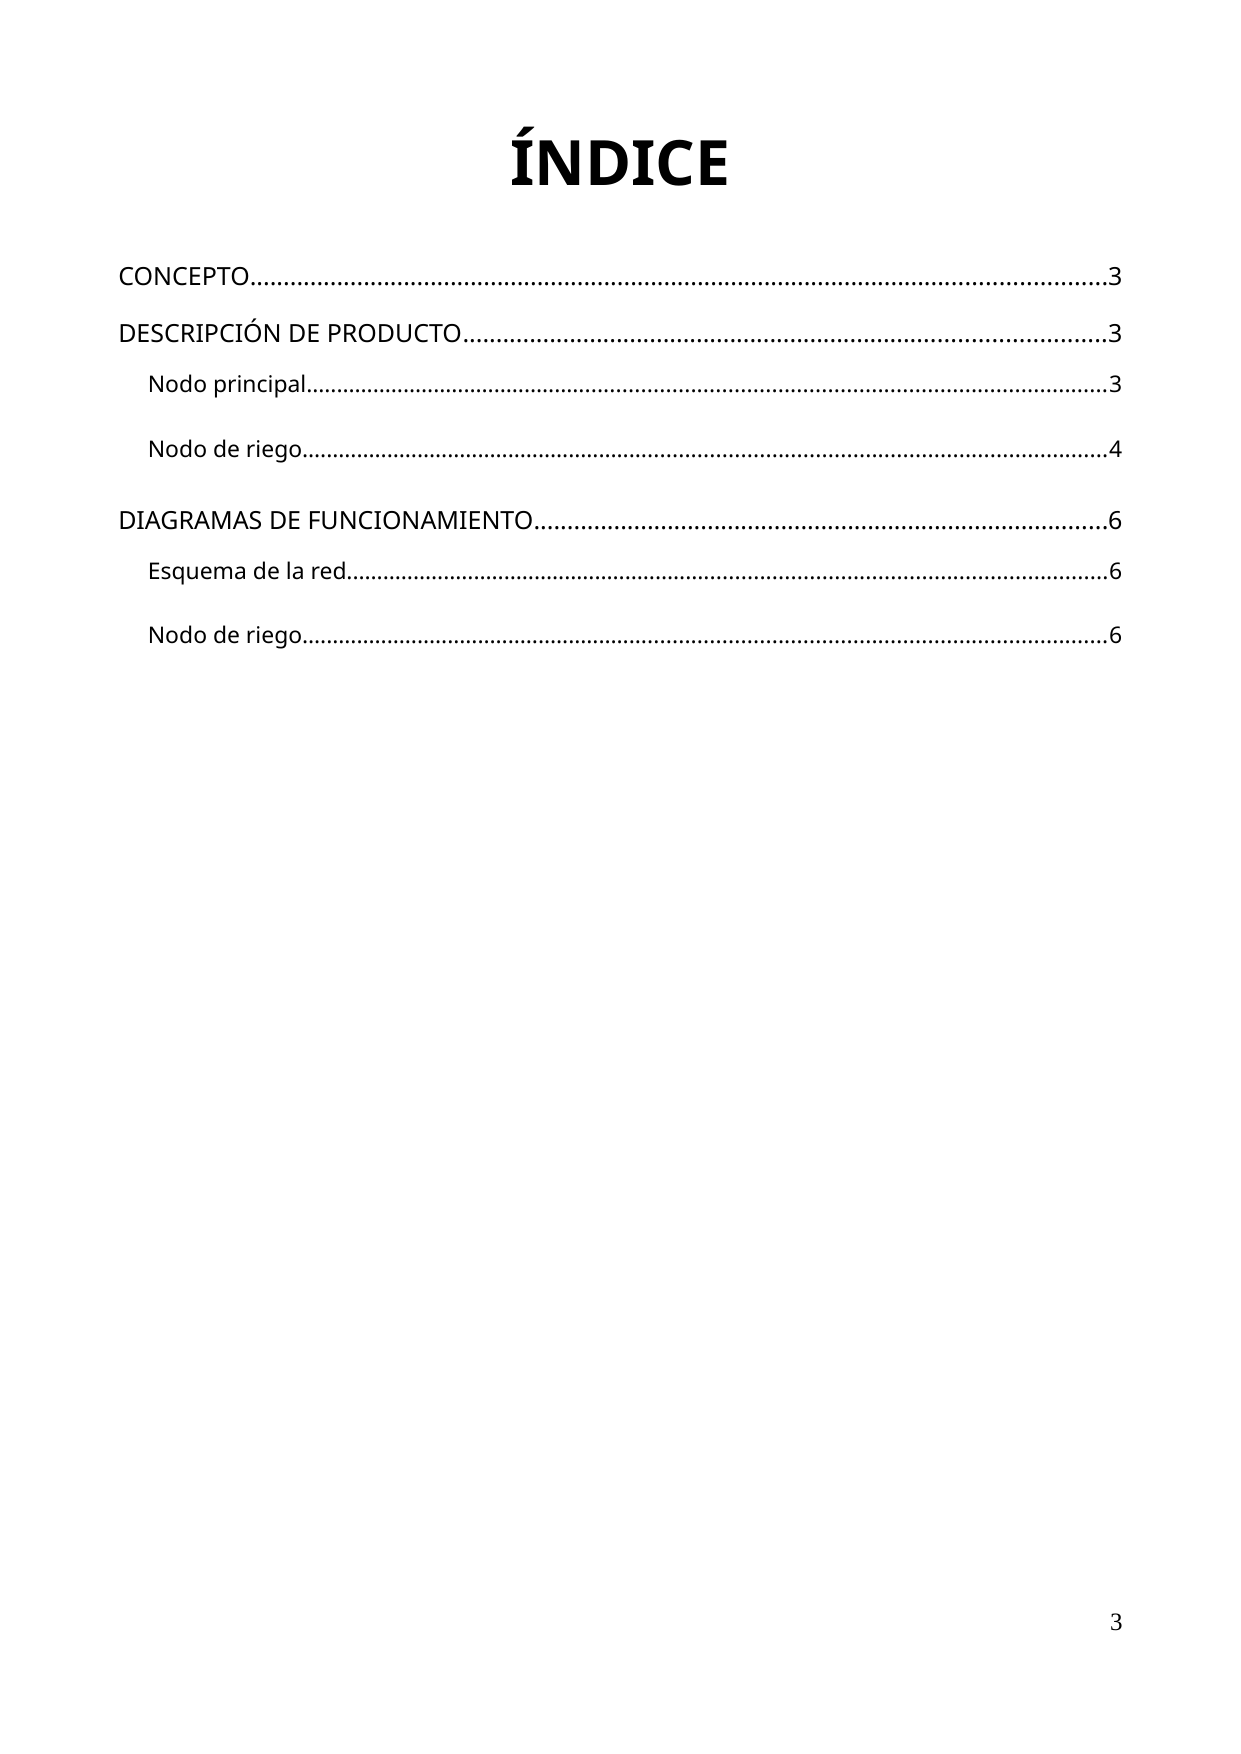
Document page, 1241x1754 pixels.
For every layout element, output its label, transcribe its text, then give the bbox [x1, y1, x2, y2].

text DESCRIPCIÓN DE PRODUCTO 3 [118, 316, 1122, 350]
text CONCEPTO 3 [118, 258, 1122, 292]
text DIAGRAMAS DE FUNCIONAMIENTO 6 [118, 503, 1122, 537]
text Nodo principal 3 [148, 368, 1122, 399]
text Esquema de la red 6 [148, 555, 1122, 586]
text Nodo de riego 6 [148, 619, 1122, 651]
text Nodo de riego 4 [148, 432, 1122, 464]
text ÍNDICE [118, 118, 1122, 203]
